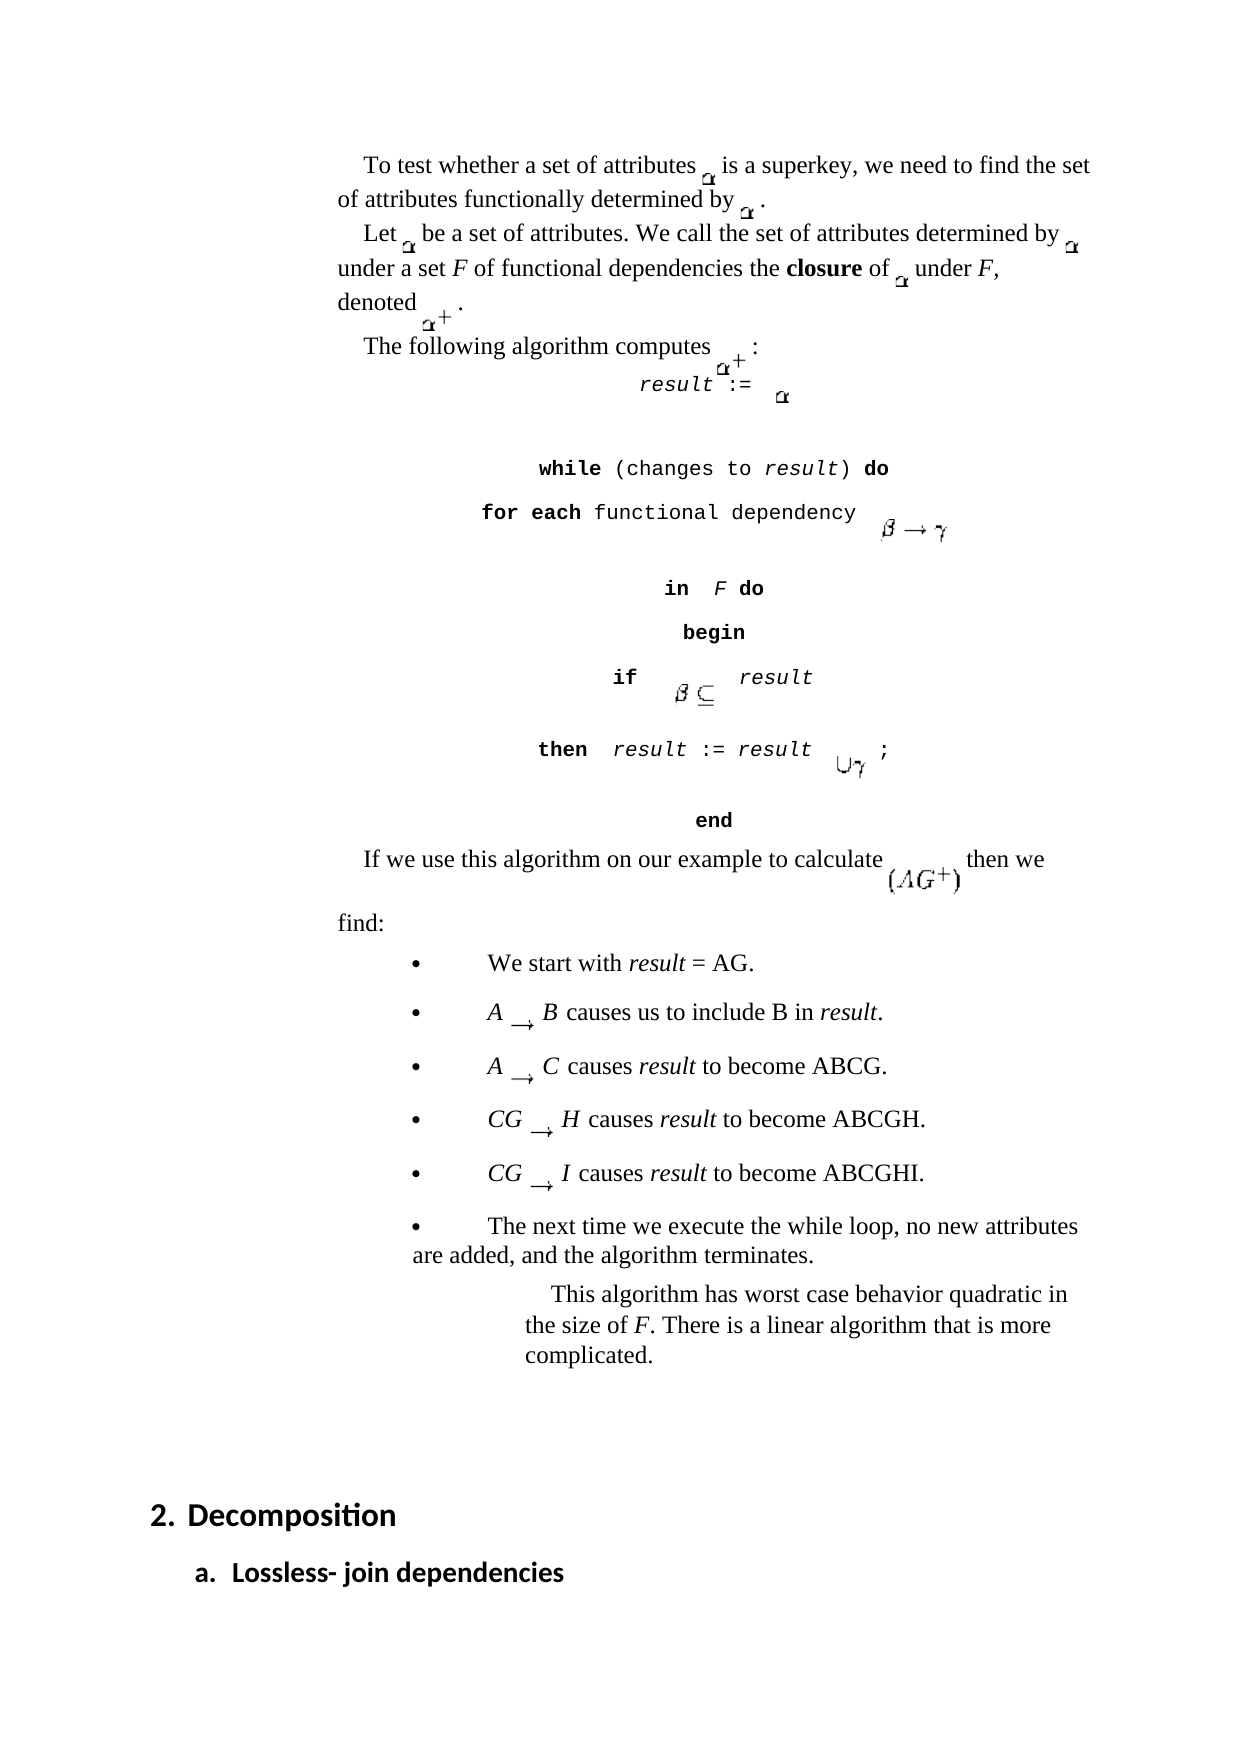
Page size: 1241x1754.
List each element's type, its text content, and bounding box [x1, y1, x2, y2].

text in F do [337, 578, 1090, 601]
text end [337, 810, 1090, 834]
list A B causes us to include B in result. [412, 997, 1090, 1030]
list CG H causes result to become ABCGH. [412, 1104, 1090, 1137]
list Decomposition [150, 1494, 1090, 1535]
text  Let be a set of attributes. We call the set of attributes determined by under a set F of functional dependencies the closure of under F, denoted . [337, 218, 1090, 331]
text result := [337, 374, 1090, 403]
text then result := result ; [337, 739, 1090, 789]
text while (changes to result) do [337, 458, 1090, 481]
text if result [337, 667, 1090, 718]
text for each functional dependency [337, 502, 1090, 557]
list CG I causes result to become ABCGHI. [412, 1158, 1090, 1191]
list We start with result = AG. [412, 948, 1090, 976]
list A C causes result to become ABCG. [412, 1051, 1090, 1083]
list The next time we execute the while loop, no new attributes are added, and the algorithm terminates. [412, 1211, 1090, 1269]
text  If we use this algorithm on our example to calculate then we find: [337, 844, 1090, 937]
text  To test whether a set of attributes is a superkey, we need to find the set of attributes functionally determined by . [337, 150, 1090, 218]
text  The following algorithm computes : [337, 331, 1090, 374]
list Lossless- join dependencies [194, 1554, 1090, 1589]
list  This algorithm has worst case behavior quadratic in the size of F. There is a linear algorithm that is more complicated. [525, 1279, 1090, 1369]
text begin [337, 622, 1090, 646]
